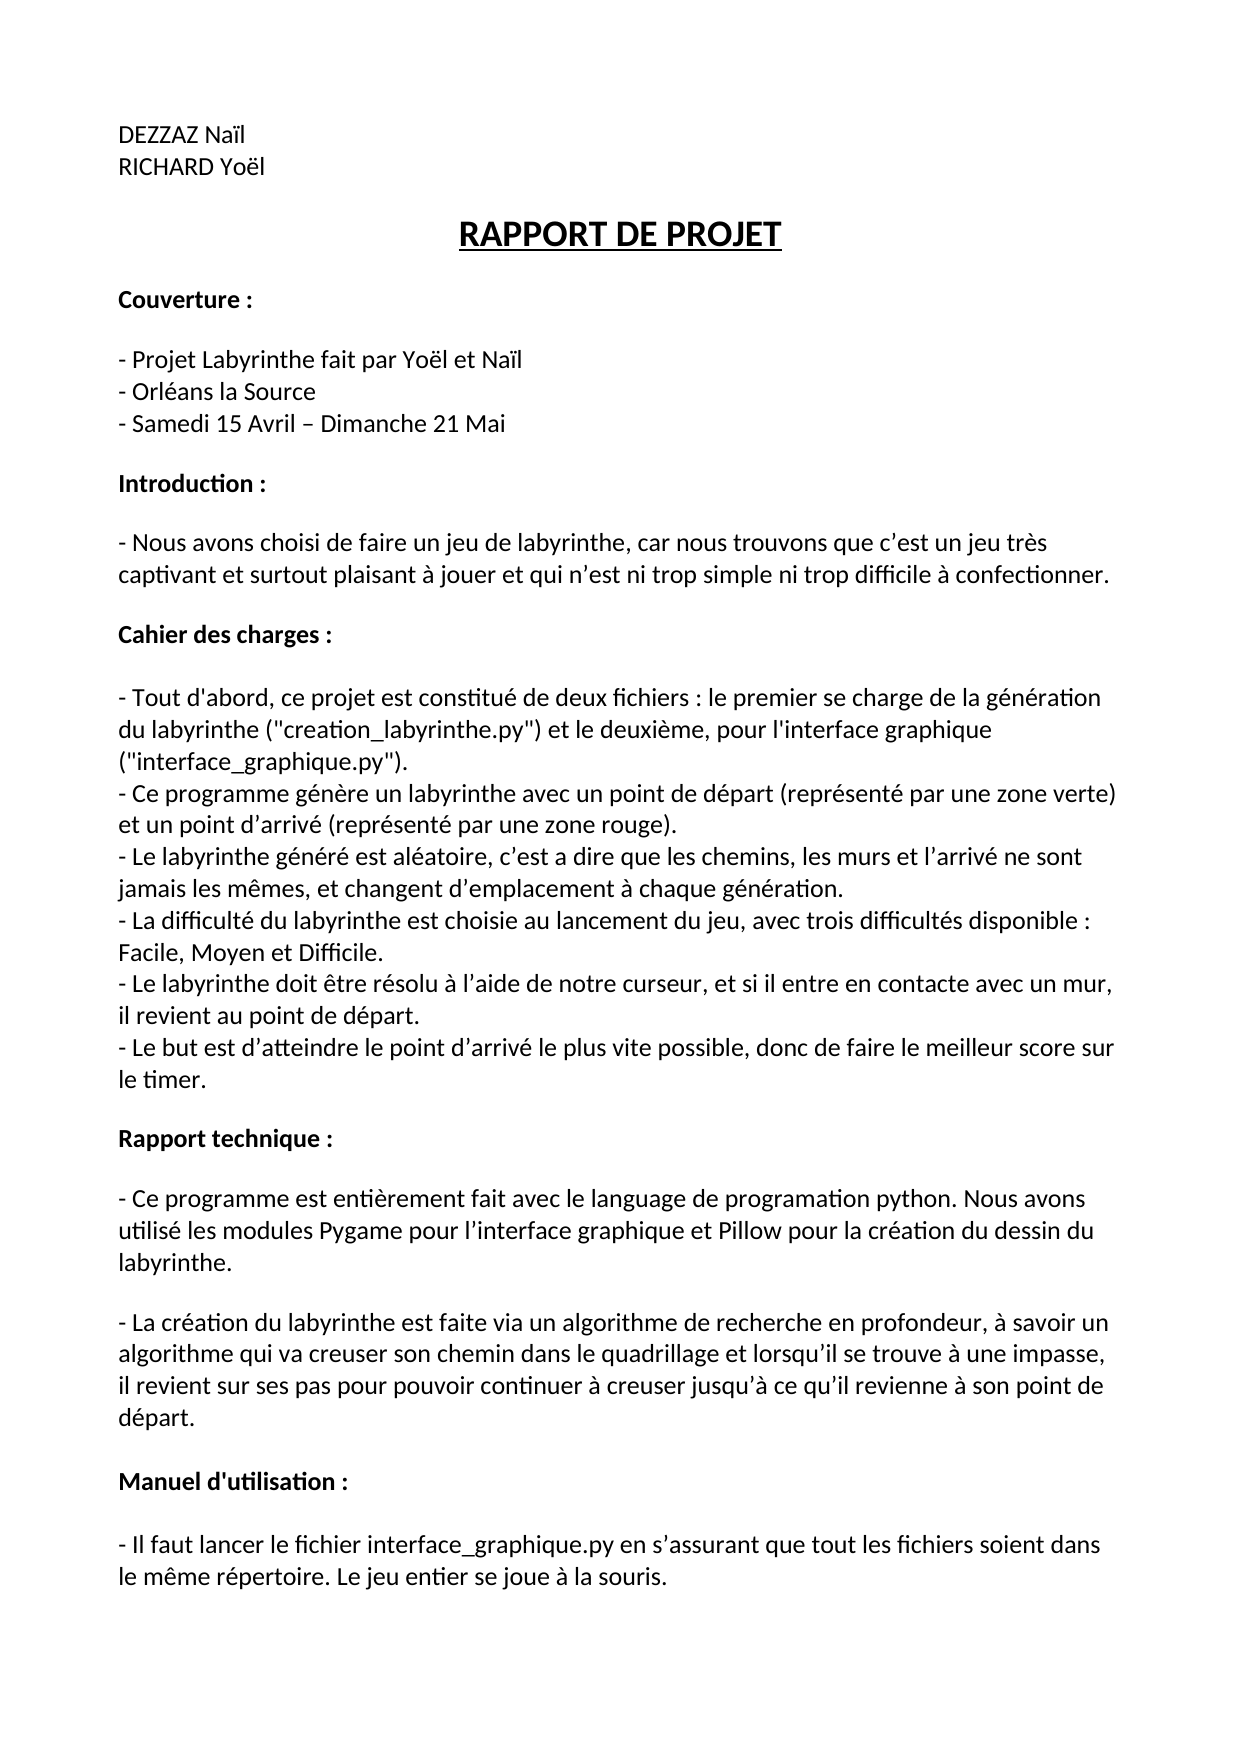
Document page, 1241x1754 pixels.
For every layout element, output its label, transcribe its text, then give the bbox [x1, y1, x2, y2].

text - Tout d'abord, ce projet est constitué de deux fichiers : le premier se charge de la génération du labyrinthe ("creation_labyrinthe.py") et le deuxième, pour l'interface graphique ("interface_graphique.py"). [118, 682, 1122, 777]
text - Orléans la Source [118, 375, 1122, 407]
text - La difficulté du labyrinthe est choisie au lancement du jeu, avec trois difficultés disponible : Facile, Moyen et Difficile. [118, 904, 1122, 967]
text - Le labyrinthe doit être résolu à l’aide de notre curseur, et si il entre en contacte avec un mur, il revient au point de départ. [118, 967, 1122, 1031]
text Rapport technique : [118, 1123, 1122, 1154]
text Introduction : [118, 467, 1122, 498]
text RICHARD Yoël [118, 150, 1122, 182]
text - Ce programme est entièrement fait avec le language de programation python. Nous avons utilisé les modules Pygame pour l’interface graphique et Pillow pour la création du dessin du labyrinthe. [118, 1182, 1122, 1278]
text - La création du labyrinthe est faite via un algorithme de recherche en profondeur, à savoir un algorithme qui va creuser son chemin dans le quadrillage et lorsqu’il se trouve à une impasse, il revient sur ses pas pour pouvoir continuer à creuser jusqu’à ce qu’il revienne à son point de départ. Manuel d'utilisation : [118, 1306, 1122, 1496]
text RAPPORT DE PROJET [118, 210, 1122, 256]
text DEZZAZ Naïl [118, 118, 1122, 150]
text - Samedi 15 Avril – Dimanche 21 Mai [118, 407, 1122, 439]
text - Le but est d’atteindre le point d’arrivé le plus vite possible, donc de faire le meilleur score sur le timer. [118, 1031, 1122, 1094]
text - Nous avons choisi de faire un jeu de labyrinthe, car nous trouvons que c’est un jeu très captivant et surtout plaisant à jouer et qui n’est ni trop simple ni trop difficile à confectionner. [118, 526, 1122, 590]
text - Ce programme génère un labyrinthe avec un point de départ (représenté par une zone verte) et un point d’arrivé (représenté par une zone rouge). [118, 777, 1122, 840]
text - Le labyrinthe généré est aléatoire, c’est a dire que les chemins, les murs et l’arrivé ne sont jamais les mêmes, et changent d’emplacement à chaque génération. [118, 840, 1122, 904]
text - Projet Labyrinthe fait par Yoël et Naïl [118, 343, 1122, 375]
text - Il faut lancer le fichier interface_graphique.py en s’assurant que tout les fichiers soient dans le même répertoire. Le jeu entier se joue à la souris. [118, 1528, 1122, 1620]
text Couverture : [118, 283, 1122, 315]
text Cahier des charges : [118, 618, 1122, 650]
